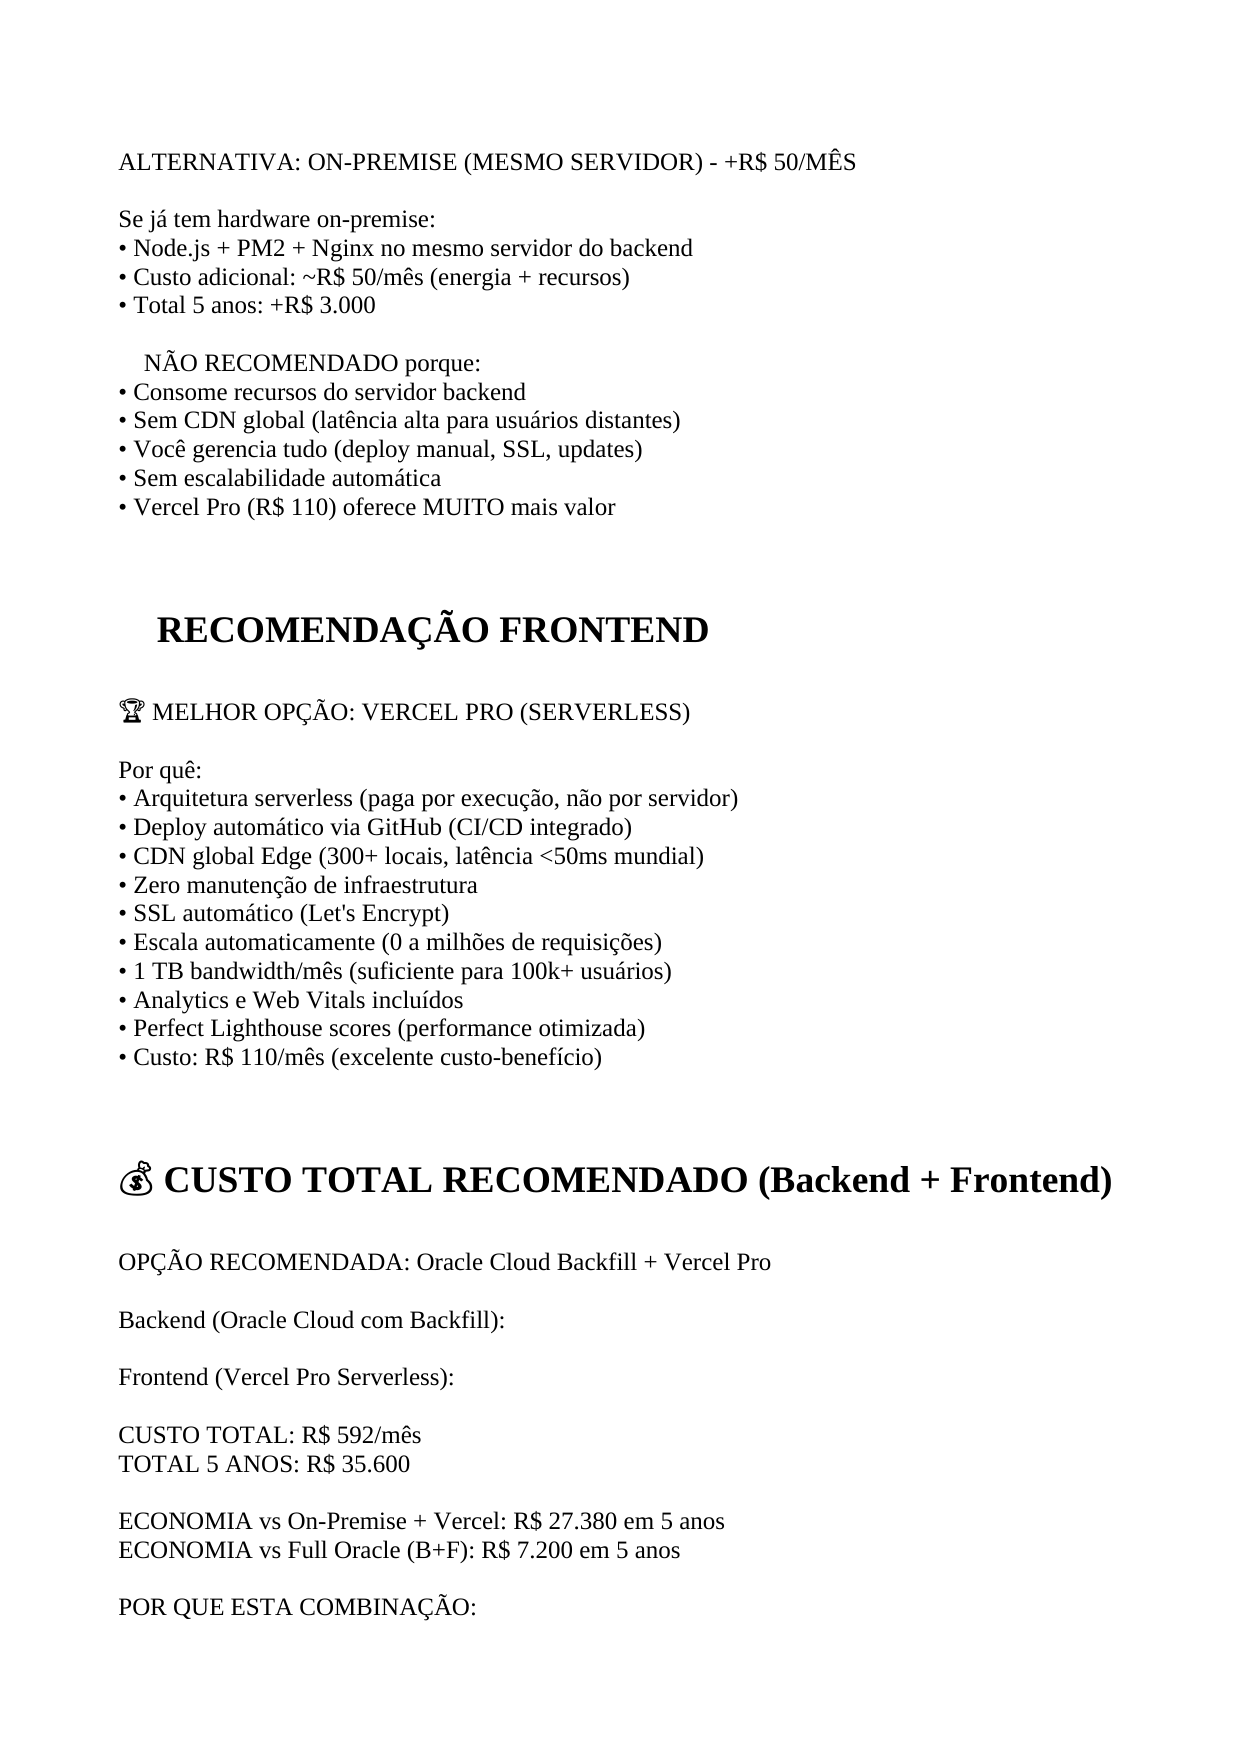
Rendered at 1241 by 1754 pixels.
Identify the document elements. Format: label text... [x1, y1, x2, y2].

text POR QUE ESTA COMBINAÇÃO: [118, 1592, 1122, 1621]
text ECONOMIA vs Full Oracle (B+F): R$ 7.200 em 5 anos [118, 1535, 1122, 1564]
text ECONOMIA vs On-Premise + Vercel: R$ 27.380 em 5 anos [118, 1506, 1122, 1535]
text • Custo adicional: ~R$ 50/mês (energia + recursos) [118, 262, 1122, 291]
text • Zero manutenção de infraestrutura [118, 870, 1122, 898]
text • Vercel Pro (R$ 110) oferece MUITO mais valor [118, 492, 1122, 521]
text • SSL automático (Let's Encrypt) [118, 898, 1122, 927]
text Por quê: [118, 755, 1122, 783]
text • Consome recursos do servidor backend [118, 377, 1122, 406]
text OPÇÃO RECOMENDADA: Oracle Cloud Backfill + Vercel Pro [118, 1247, 1122, 1276]
text • Sem escalabilidade automática [118, 463, 1122, 492]
text • Perfect Lighthouse scores (performance otimizada) [118, 1013, 1122, 1042]
text ❌ NÃO RECOMENDADO porque: [118, 348, 1122, 377]
text TOTAL 5 ANOS: R$ 35.600 [118, 1449, 1122, 1477]
text • 1 TB bandwidth/mês (suficiente para 100k+ usuários) [118, 956, 1122, 985]
text CUSTO TOTAL: R$ 592/mês [118, 1420, 1122, 1449]
text • Arquitetura serverless (paga por execução, não por servidor) [118, 783, 1122, 812]
text Backend (Oracle Cloud com Backfill): [118, 1305, 1122, 1334]
text • CDN global Edge (300+ locais, latência <50ms mundial) [118, 841, 1122, 870]
text • Você gerencia tudo (deploy manual, SSL, updates) [118, 434, 1122, 463]
text • Custo: R$ 110/mês (excelente custo-benefício) [118, 1042, 1122, 1071]
text 🏆 MELHOR OPÇÃO: VERCEL PRO (SERVERLESS) [118, 697, 1122, 726]
text Se já tem hardware on-premise: [118, 204, 1122, 233]
text • Node.js + PM2 + Nginx no mesmo servidor do backend [118, 233, 1122, 262]
text • Analytics e Web Vitals incluídos [118, 985, 1122, 1013]
text Frontend (Vercel Pro Serverless): [118, 1362, 1122, 1391]
text • Sem CDN global (latência alta para usuários distantes) [118, 406, 1122, 434]
text • Deploy automático via GitHub (CI/CD integrado) [118, 812, 1122, 841]
text ALTERNATIVA: ON-PREMISE (MESMO SERVIDOR) - +R$ 50/MÊS [118, 147, 1122, 176]
text • Total 5 anos: +R$ 3.000 [118, 291, 1122, 319]
subtitle 🎯 RECOMENDAÇÃO FRONTEND [118, 608, 1122, 651]
subtitle 💰 CUSTO TOTAL RECOMENDADO (Backend + Frontend) [118, 1158, 1122, 1201]
text • Escala automaticamente (0 a milhões de requisições) [118, 927, 1122, 956]
